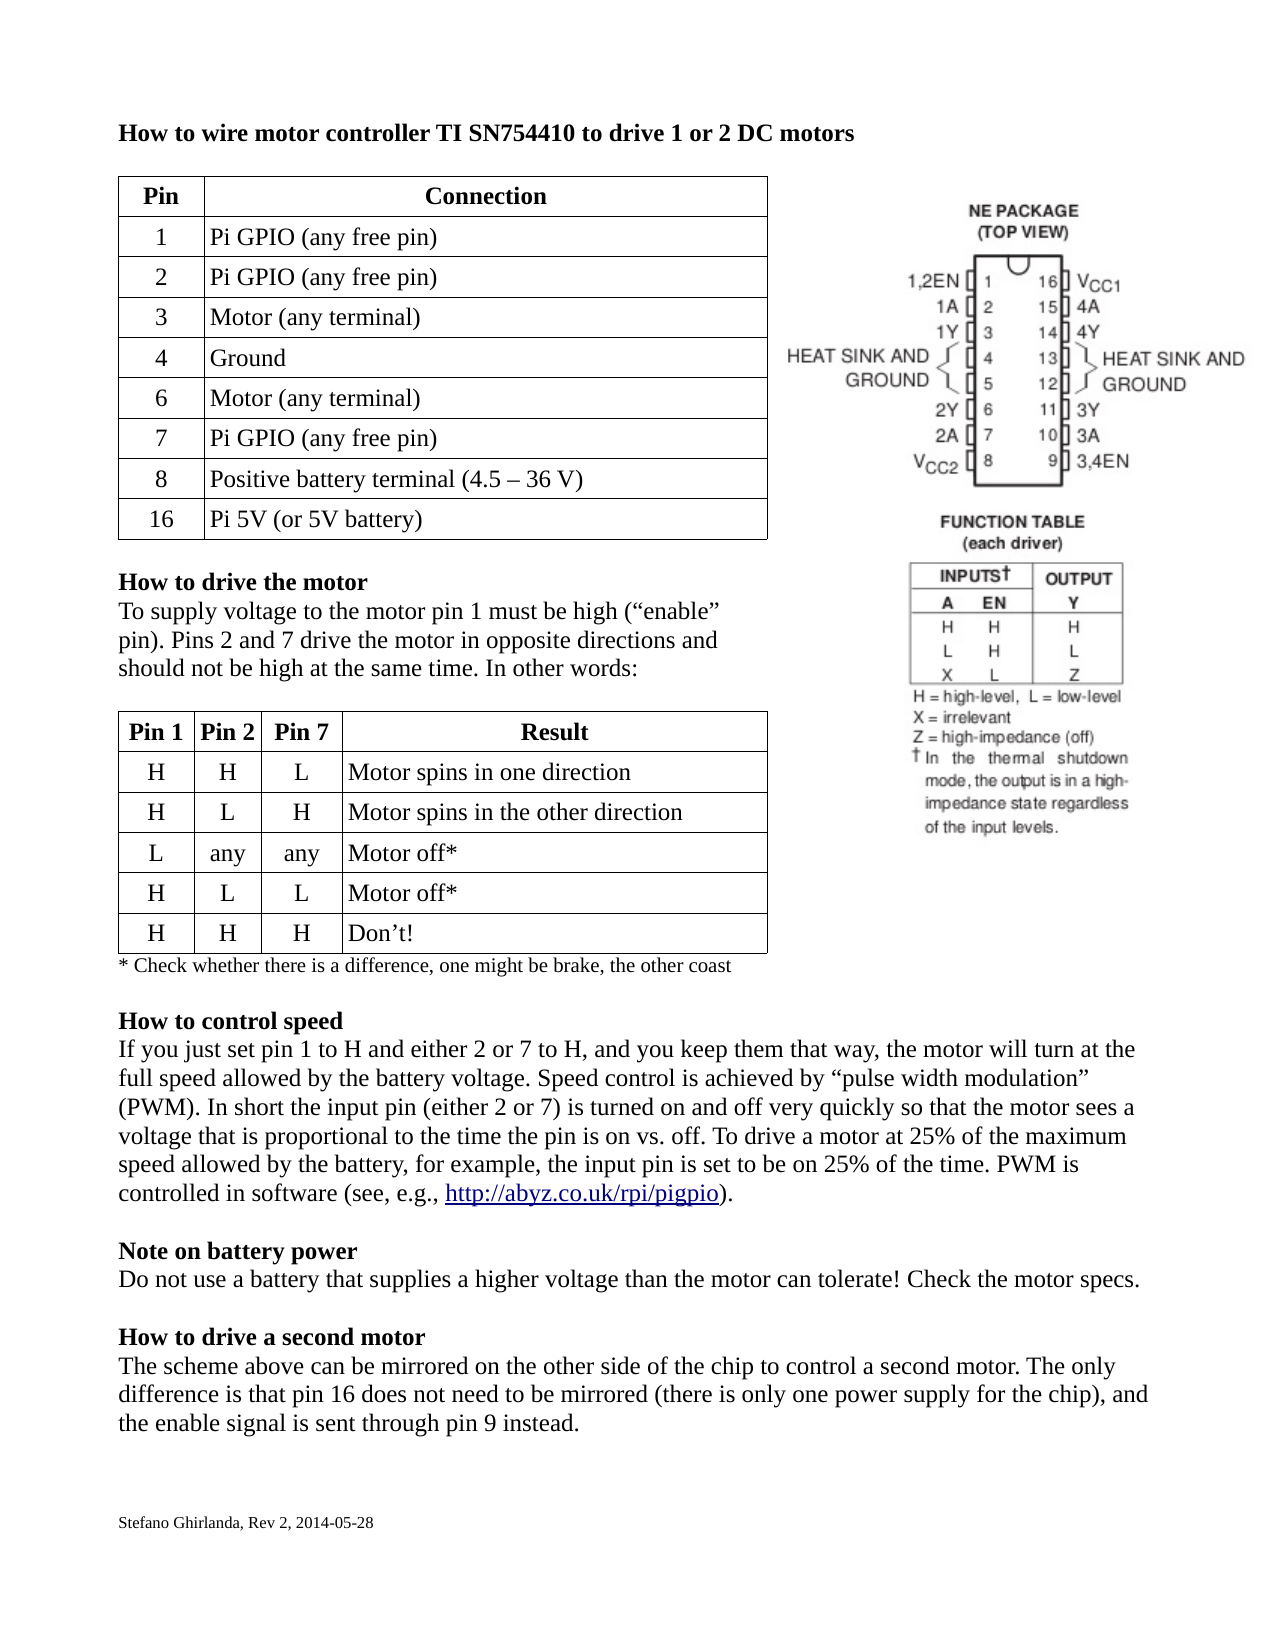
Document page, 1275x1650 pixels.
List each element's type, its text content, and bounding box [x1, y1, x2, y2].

table_cell Pi GPIO (any free pin) [205, 217, 767, 256]
text The scheme above can be mirrored on the other side of the chip to control a second motor. The only difference is that pin 16 does not need to be mirrored (there is only one power supply for the chip), and the enable signal is sent through pin 9 instead. [118, 1351, 1157, 1437]
table_header Connection [205, 177, 767, 216]
text If you just set pin 1 to H and either 2 or 7 to H, and you keep them that way, the motor will turn at the full speed allowed by the battery voltage. Speed control is achieved by “pulse width modulation” (PWM). In short the input pin (either 2 or 7) is turned on and off very quickly so that the motor sees a voltage that is proportional to the time the pin is on vs. off. To drive a motor at 25% of the maximum speed allowed by the battery, for example, the input pin is set to be on 25% of the time. PWM is controlled in software (see, e.g., http://abyz.co.uk/rpi/pigpio). [118, 1034, 1157, 1207]
table_cell any [262, 833, 342, 872]
text Note on battery power [118, 1236, 1157, 1264]
text To supply voltage to the motor pin 1 must be high (“enable” pin). Pins 2 and 7 drive the motor in opposite directions and should not be high at the same time. In other words: [118, 596, 772, 682]
table_cell 2 [119, 257, 204, 297]
table_cell H [119, 873, 194, 913]
table_cell L [262, 752, 342, 792]
table_header Result [343, 712, 767, 751]
table_cell 8 [119, 459, 204, 498]
text How to drive a second motor [118, 1322, 1157, 1351]
table_cell Pi GPIO (any free pin) [205, 257, 767, 297]
table_cell any [195, 833, 261, 872]
table_cell H [262, 914, 342, 953]
text * Check whether there is a difference, one might be brake, the other coast [118, 953, 1157, 977]
table_cell Pi 5V (or 5V battery) [205, 499, 767, 538]
table_cell L [195, 873, 261, 913]
table_cell L [262, 873, 342, 913]
text How to wire motor controller TI SN754410 to drive 1 or 2 DC motors [118, 118, 1157, 147]
table_cell 4 [119, 338, 204, 377]
table_cell Motor off* [343, 833, 767, 872]
table_cell 16 [119, 499, 204, 538]
text How to drive the motor [118, 567, 772, 596]
table_cell H [262, 793, 342, 832]
table_cell 6 [119, 378, 204, 417]
table_header Pin [119, 177, 204, 216]
table_header Pin 7 [262, 712, 342, 751]
table_cell Motor (any terminal) [205, 298, 767, 337]
table_cell H [195, 914, 261, 953]
table_cell 1 [119, 217, 204, 256]
table_cell H [119, 752, 194, 792]
table_cell 7 [119, 419, 204, 458]
table_cell Positive battery terminal (4.5 – 36 V) [205, 459, 767, 498]
table_cell Motor (any terminal) [205, 378, 767, 417]
table_cell 3 [119, 298, 204, 337]
picture [772, 199, 1268, 863]
table_cell H [195, 752, 261, 792]
table_cell H [119, 793, 194, 832]
table_cell Motor spins in the other direction [343, 793, 767, 832]
table_cell Pi GPIO (any free pin) [205, 419, 767, 458]
text Do not use a battery that supplies a higher voltage than the motor can tolerate! Check the motor specs. [118, 1264, 1157, 1293]
table_header Pin 1 [119, 712, 194, 751]
table_cell Ground [205, 338, 767, 377]
table_cell Motor off* [343, 873, 767, 913]
table_cell L [195, 793, 261, 832]
table_cell L [119, 833, 194, 872]
text How to control speed [118, 1006, 1157, 1034]
table_cell Motor spins in one direction [343, 752, 767, 792]
table_cell Don’t! [343, 914, 767, 953]
table_header Pin 2 [195, 712, 261, 751]
table_cell H [119, 914, 194, 953]
